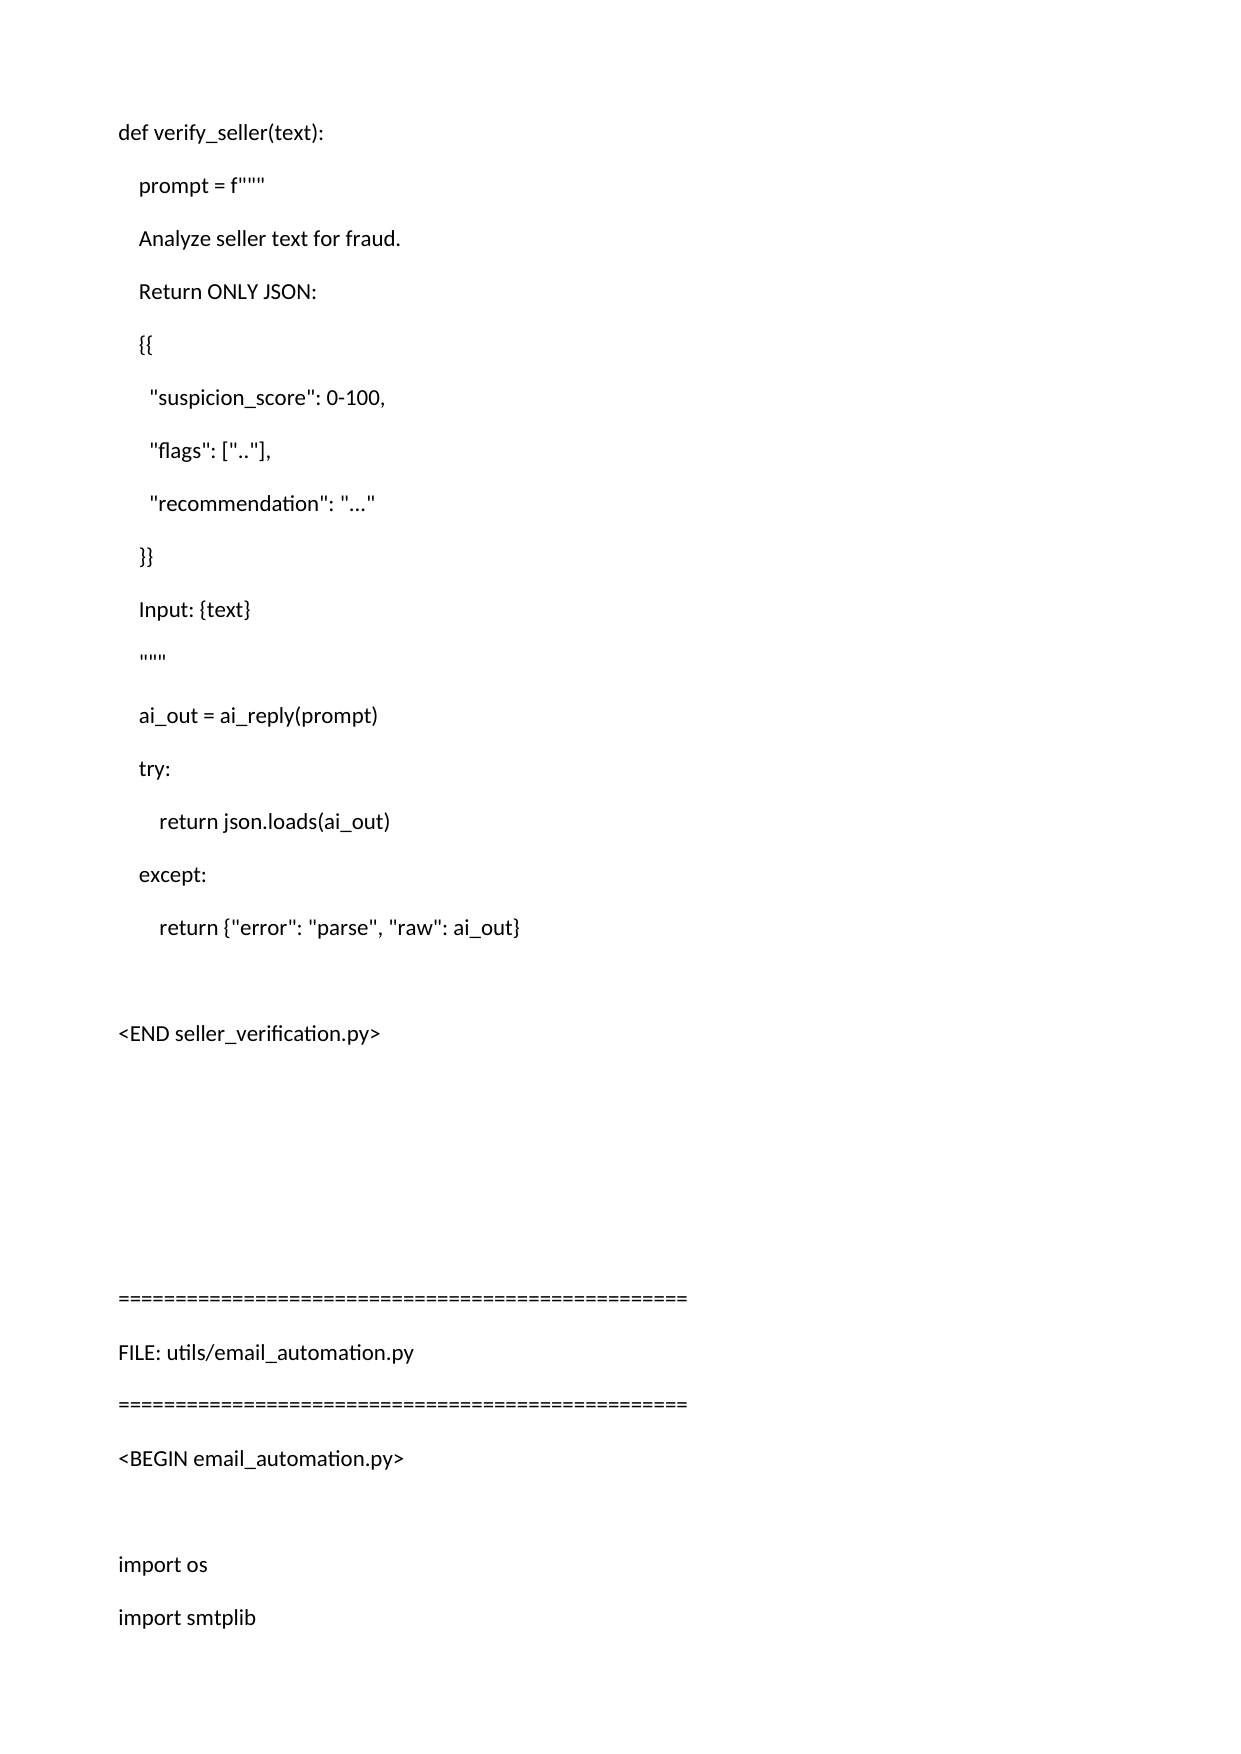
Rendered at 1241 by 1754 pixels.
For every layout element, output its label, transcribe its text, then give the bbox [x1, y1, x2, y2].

text import smtplib [118, 1603, 1122, 1631]
text return json.loads(ai_out) [118, 807, 1122, 835]
text Return ONLY JSON: [118, 277, 1122, 305]
text ================================================== [118, 1391, 1122, 1419]
text FILE: utils/email_automation.py [118, 1338, 1122, 1366]
text Analyze seller text for fraud. [118, 224, 1122, 252]
text "flags": [".."], [118, 436, 1122, 464]
text except: [118, 860, 1122, 888]
text "recommendation": "..." [118, 489, 1122, 517]
text <END seller_verification.py> [118, 1019, 1122, 1047]
text "suspicion_score": 0-100, [118, 383, 1122, 411]
text <BEGIN email_automation.py> [118, 1444, 1122, 1472]
text }} [118, 542, 1122, 570]
text Input: {text} [118, 595, 1122, 623]
text ai_out = ai_reply(prompt) [118, 701, 1122, 729]
text try: [118, 754, 1122, 782]
text """ [118, 648, 1122, 676]
text import os [118, 1550, 1122, 1578]
text prompt = f""" [118, 171, 1122, 199]
text return {"error": "parse", "raw": ai_out} [118, 913, 1122, 941]
text def verify_seller(text): [118, 118, 1122, 146]
text {{ [118, 330, 1122, 358]
text ================================================== [118, 1284, 1122, 1313]
